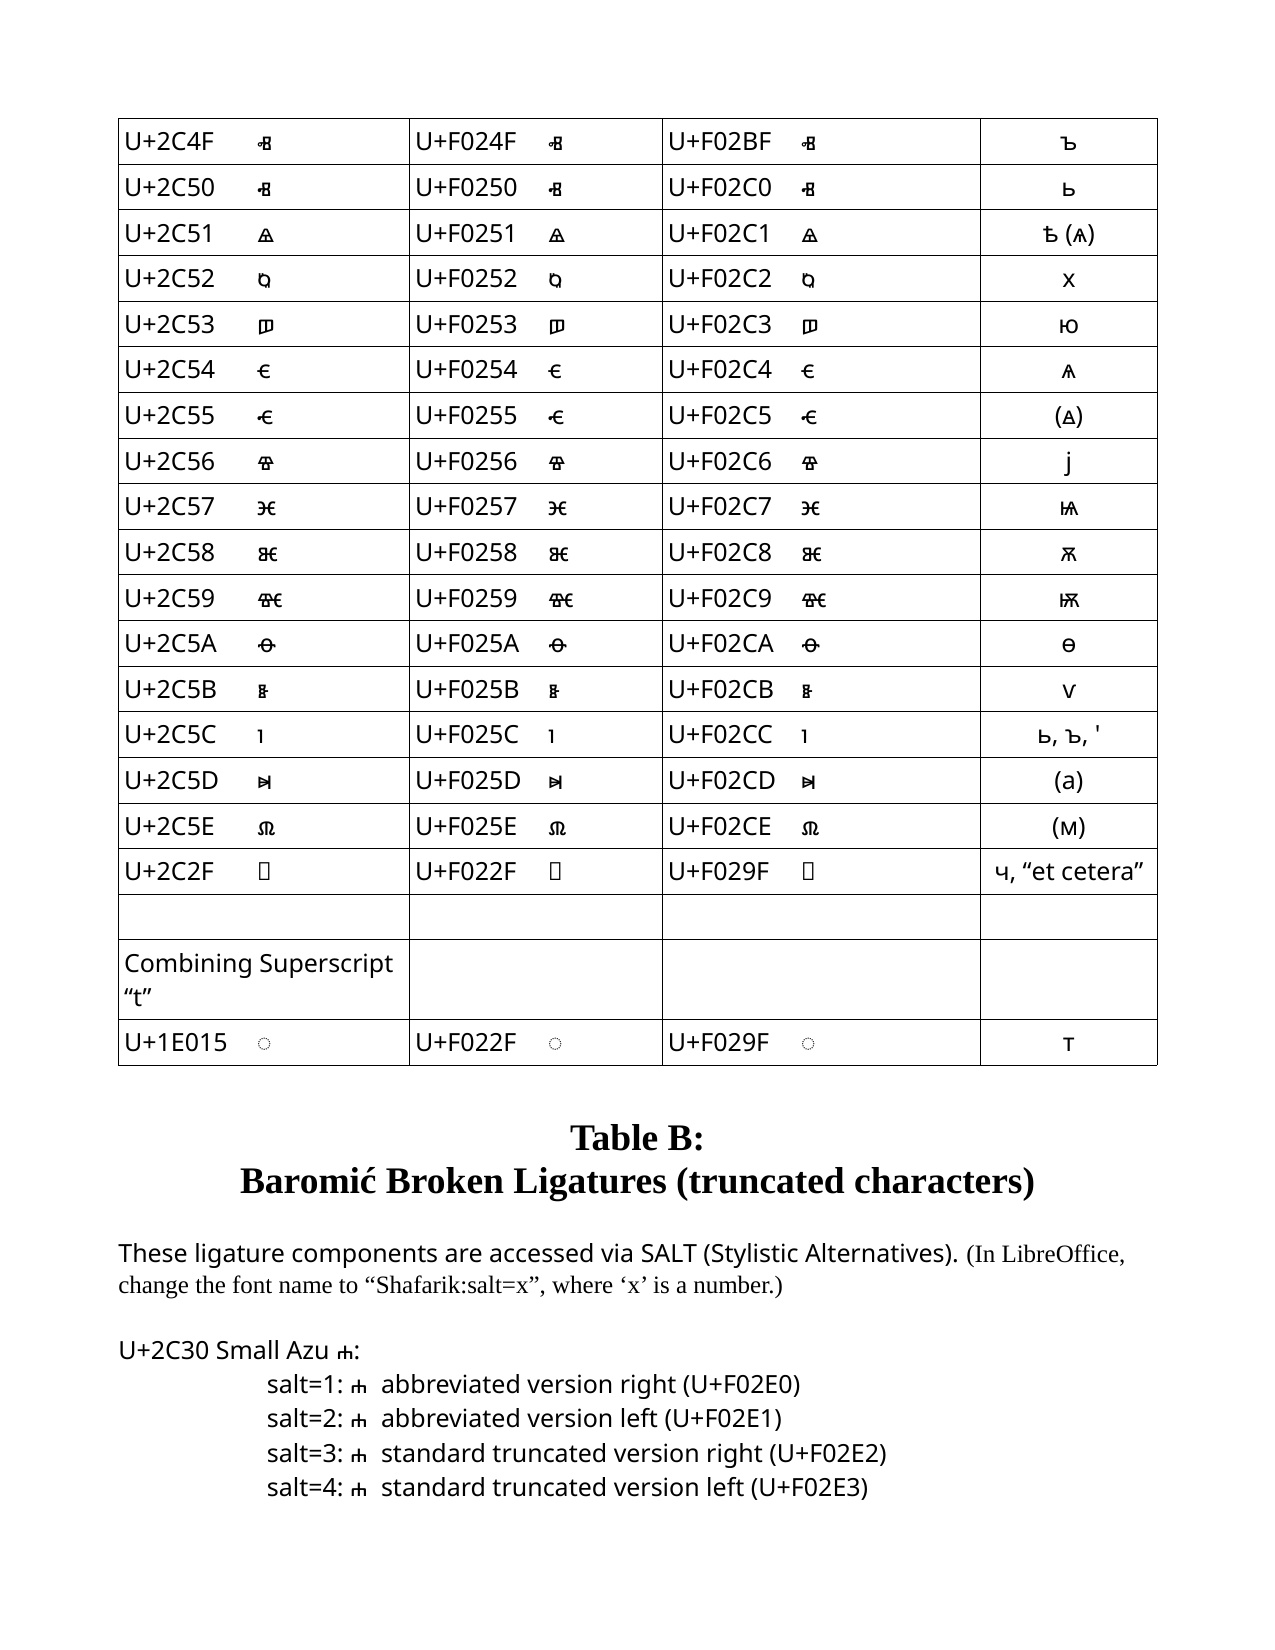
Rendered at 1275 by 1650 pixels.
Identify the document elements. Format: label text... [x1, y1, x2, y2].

table_cell ъ [981, 119, 1157, 164]
table_cell т [981, 1020, 1157, 1065]
table_cell U+2C5E ⱞ [119, 804, 409, 848]
table_cell U+F0250 ⱐ [410, 165, 662, 209]
table_cell U+F02CE ⱞ [663, 804, 980, 848]
table_cell U+F02C1 ⱑ [663, 210, 980, 255]
table_cell U+F02BF ⱏ [663, 119, 980, 164]
table_cell U+F02C3 ⱓ [663, 302, 980, 346]
table_cell U+F022F ⱟ [410, 849, 662, 894]
table_cell U+F029F ⱟ [663, 849, 980, 894]
table_cell U+F02C2 ⱒ [663, 256, 980, 301]
table_cell [410, 940, 662, 1019]
table_cell U+F0256 ⱖ [410, 439, 662, 483]
table_cell [663, 940, 980, 1019]
table_cell U+F02C5 ⱕ [663, 393, 980, 437]
table_cell U+F02C0 ⱐ [663, 165, 980, 209]
table_cell ѩ [981, 484, 1157, 529]
text salt=3: ⰰ standard truncated version right (U+F02E2) [118, 1435, 1157, 1469]
table_cell U+F0253 ⱓ [410, 302, 662, 346]
table_cell U+2C59 ⱙ [119, 575, 409, 620]
table_cell ѧ [981, 347, 1157, 392]
table_cell [119, 895, 409, 939]
table_cell U+2C53 ⱓ [119, 302, 409, 346]
table_cell [663, 895, 980, 939]
table_cell U+2C55 ⱕ [119, 393, 409, 437]
table_cell U+F02C9 ⱙ [663, 575, 980, 620]
table_cell Combining Superscript “t” [119, 940, 409, 1019]
table_cell U+F025A ⱚ [410, 621, 662, 666]
table_cell U+F024F ⱏ [410, 119, 662, 164]
table_cell U+F022F ◌𞀕 [410, 1020, 662, 1065]
text Baromić Broken Ligatures (truncated characters) [118, 1159, 1157, 1202]
table_cell (м) [981, 804, 1157, 848]
table_cell ѣ (ѧ) [981, 210, 1157, 255]
table_cell U+2C2F ⱟ [119, 849, 409, 894]
table_cell U+F0257 ⱗ [410, 484, 662, 529]
table_cell (а) [981, 758, 1157, 802]
table_cell U+2C57 ⱗ [119, 484, 409, 529]
table_cell [981, 940, 1157, 1019]
table_cell U+F02C8 ⱘ [663, 530, 980, 574]
table_cell U+F0259 ⱙ [410, 575, 662, 620]
table_cell ѫ [981, 530, 1157, 574]
table_cell U+2C52 ⱒ [119, 256, 409, 301]
table_cell U+F02CD ⱝ [663, 758, 980, 802]
text These ligature components are accessed via SALT (Stylistic Alternatives). (In LibreOffice, change the font name to “Shafarik:salt=x”, where ‘x’ is a number.) [118, 1236, 1157, 1299]
table_cell ь, ꙏ, ' [981, 712, 1157, 757]
table_cell U+F029F ◌𞀕 [663, 1020, 980, 1065]
table_cell U+F0252 ⱒ [410, 256, 662, 301]
table_cell U+2C4F ⱏ [119, 119, 409, 164]
table_cell U+2C5D ⱝ [119, 758, 409, 802]
table_cell U+F0255 ⱕ [410, 393, 662, 437]
table_cell U+2C5C ⱜ [119, 712, 409, 757]
table_cell U+2C5B ⱛ [119, 667, 409, 711]
text U+2C30 Small Azu ⰰ: [118, 1333, 1157, 1367]
text salt=4: ⰰ standard truncated version left (U+F02E3) [118, 1469, 1157, 1503]
table_cell (ꙙ) [981, 393, 1157, 437]
table_cell U+2C54 ⱔ [119, 347, 409, 392]
table_cell х [981, 256, 1157, 301]
table_cell ј [981, 439, 1157, 483]
table_cell U+F02C6 ⱖ [663, 439, 980, 483]
table_cell ю [981, 302, 1157, 346]
table_cell U+F02C7 ⱗ [663, 484, 980, 529]
table_cell ѵ [981, 667, 1157, 711]
table_cell U+2C50 ⱐ [119, 165, 409, 209]
table_cell U+2C5A ⱚ [119, 621, 409, 666]
table_cell ѭ [981, 575, 1157, 620]
table_cell U+2C51 ⱑ [119, 210, 409, 255]
text salt=1: ⰰ abbreviated version right (U+F02E0) [118, 1367, 1157, 1401]
table_cell U+F025E ⱞ [410, 804, 662, 848]
table_cell U+F0251 ⱑ [410, 210, 662, 255]
table_cell U+F025C ⱜ [410, 712, 662, 757]
text Table B: [118, 1116, 1157, 1159]
table_cell U+F025B ⱛ [410, 667, 662, 711]
table_cell U+F02CB ⱛ [663, 667, 980, 711]
table_cell U+2C56 ⱖ [119, 439, 409, 483]
table_cell ч, “et cetera” [981, 849, 1157, 894]
table_cell [981, 895, 1157, 939]
table_cell U+1E015 ◌𞀕 [119, 1020, 409, 1065]
table_cell U+F025D ⱝ [410, 758, 662, 802]
table_cell U+2C58 ⱘ [119, 530, 409, 574]
table_cell U+F02CC ⱜ [663, 712, 980, 757]
table_cell U+F0254 ⱔ [410, 347, 662, 392]
table_cell U+F02CA ⱚ [663, 621, 980, 666]
table_cell [410, 895, 662, 939]
table_cell U+F0258 ⱘ [410, 530, 662, 574]
table_cell ѳ [981, 621, 1157, 666]
table_cell U+F02C4 ⱔ [663, 347, 980, 392]
table_cell ь [981, 165, 1157, 209]
text salt=2: ⰰ abbreviated version left (U+F02E1) [118, 1401, 1157, 1435]
